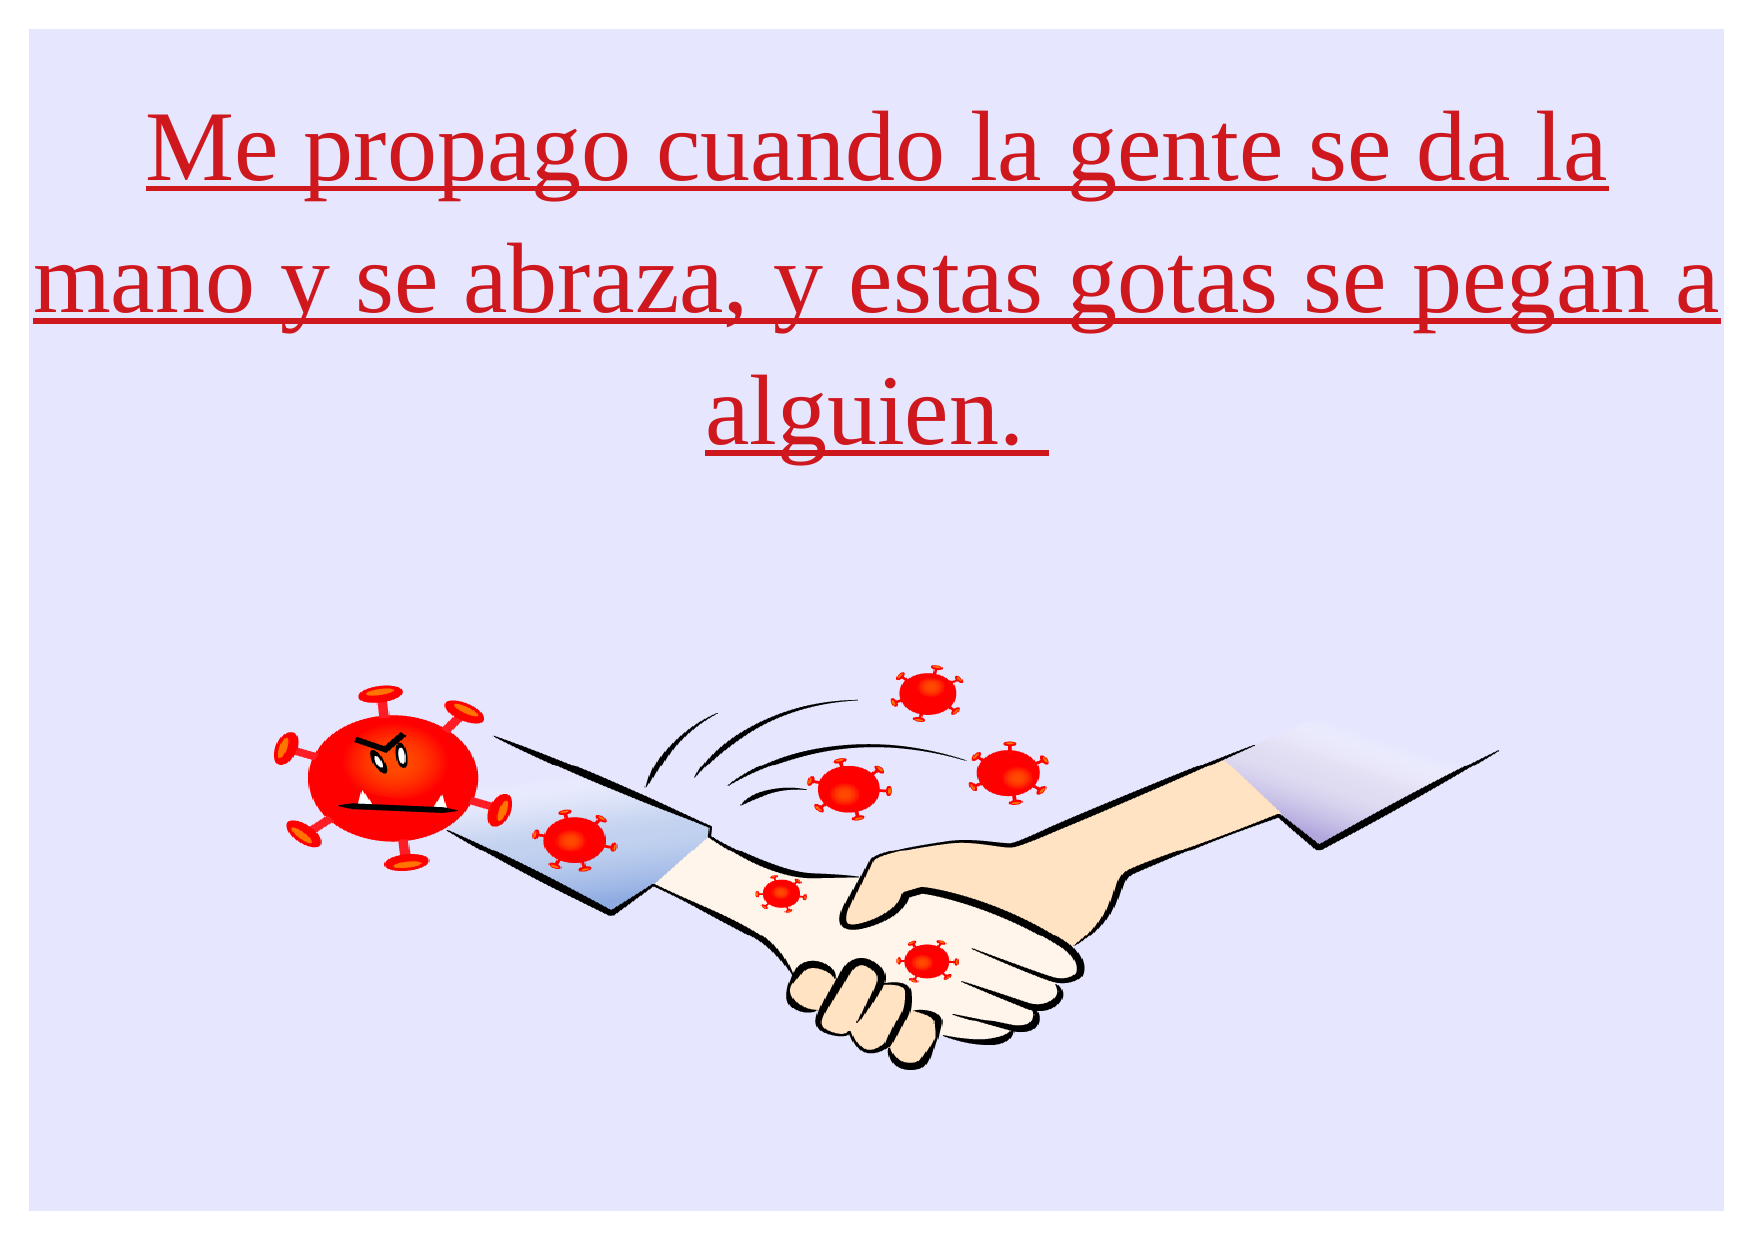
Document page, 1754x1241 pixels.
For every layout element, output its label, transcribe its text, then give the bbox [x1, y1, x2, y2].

picture [245, 596, 1551, 1106]
text Me propago cuando la gente se da la mano y se abraza, y estas gotas se pegan a alguien. [29, 87, 1724, 466]
